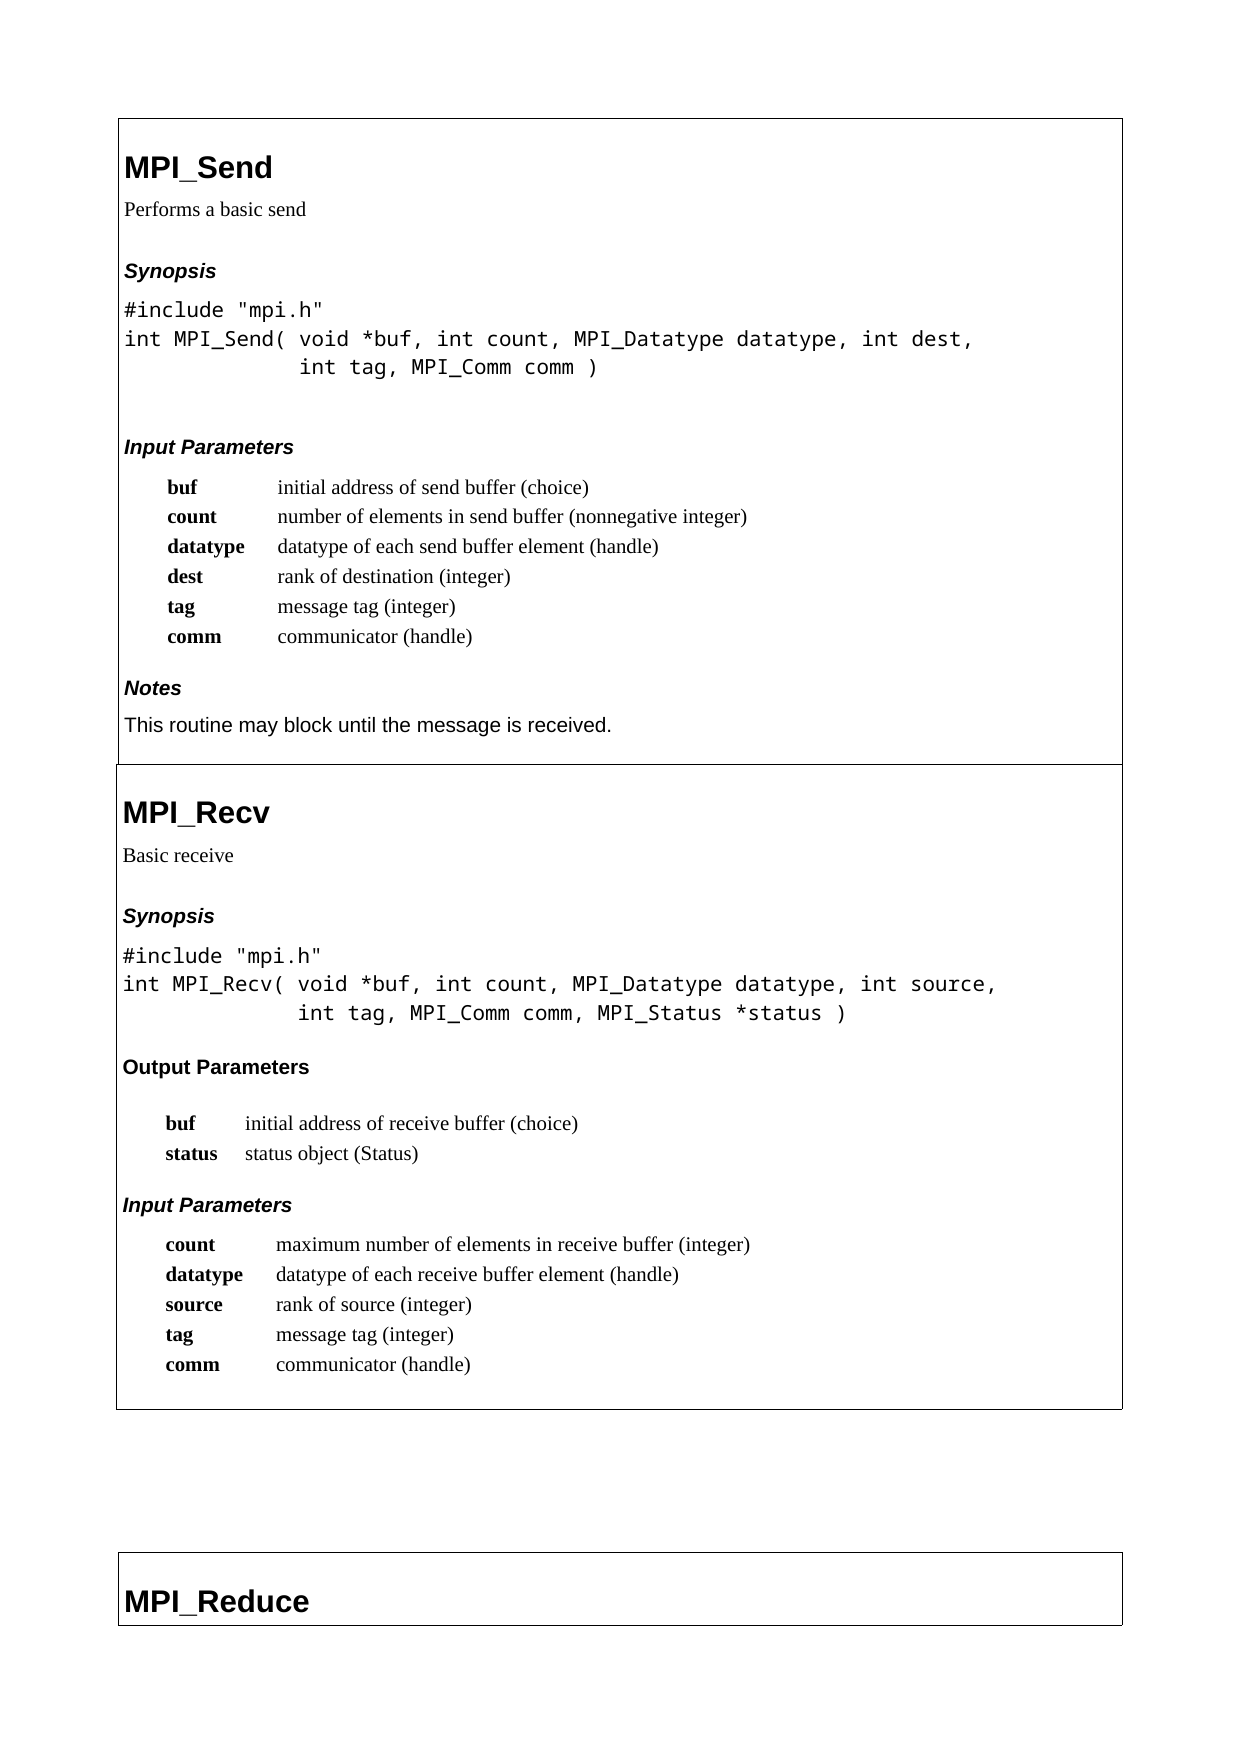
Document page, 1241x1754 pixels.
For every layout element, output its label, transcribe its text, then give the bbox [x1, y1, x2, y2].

table_cell communicator (handle) [273, 1349, 858, 1379]
table_cell comm [163, 1349, 273, 1379]
table_cell datatype [164, 531, 274, 561]
table_cell tag [164, 591, 274, 621]
table_header [124, 472, 164, 502]
table_cell comm [164, 621, 274, 651]
table_cell [122, 1319, 162, 1349]
table_header MPI_Recv Basic receive Synopsis #include "mpi.h" int MPI_Recv( void *buf, int count, MPI_Datatype datatype, int source, int tag, MPI_Comm comm, MPI_Status *status ) Output Parameters Input Parameters [117, 765, 1122, 1408]
table_cell datatype of each receive buffer element (handle) [273, 1259, 858, 1289]
table_cell [124, 591, 164, 621]
table_header initial address of send buffer (choice) [275, 472, 854, 502]
table_header initial address of receive buffer (choice) [242, 1108, 659, 1138]
table_cell rank of destination (integer) [275, 561, 854, 591]
table_header buf [164, 472, 274, 502]
table_header MPI_Reduce [119, 1553, 1122, 1625]
table_header [122, 1229, 162, 1259]
table_cell rank of source (integer) [273, 1289, 858, 1319]
table_cell [122, 1349, 162, 1379]
table_header [122, 1108, 162, 1138]
table_header MPI_Send Performs a basic send Synopsis #include "mpi.h" int MPI_Send( void *buf, int count, MPI_Datatype datatype, int dest, int tag, MPI_Comm comm ) Input Parameters Notes This routine may block until the message is received. [119, 119, 1122, 763]
table_cell [124, 621, 164, 651]
table_cell count [164, 502, 274, 531]
table_cell tag [163, 1319, 273, 1349]
table_cell communicator (handle) [275, 621, 854, 651]
table_cell status object (Status) [242, 1138, 659, 1168]
table_cell [122, 1259, 162, 1289]
table_cell [122, 1138, 162, 1168]
table_cell dest [164, 561, 274, 591]
table_cell [124, 561, 164, 591]
table_cell number of elements in send buffer (nonnegative integer) [275, 502, 854, 531]
table_cell datatype [163, 1259, 273, 1289]
table_header maximum number of elements in receive buffer (integer) [273, 1229, 858, 1259]
table_cell message tag (integer) [273, 1319, 858, 1349]
table_cell datatype of each send buffer element (handle) [275, 531, 854, 561]
table_cell [122, 1289, 162, 1319]
table_cell [124, 531, 164, 561]
table_cell message tag (integer) [275, 591, 854, 621]
table_cell source [163, 1289, 273, 1319]
table_cell [124, 502, 164, 531]
table_header count [163, 1229, 273, 1259]
table_header buf [163, 1108, 242, 1138]
table_cell status [163, 1138, 242, 1168]
